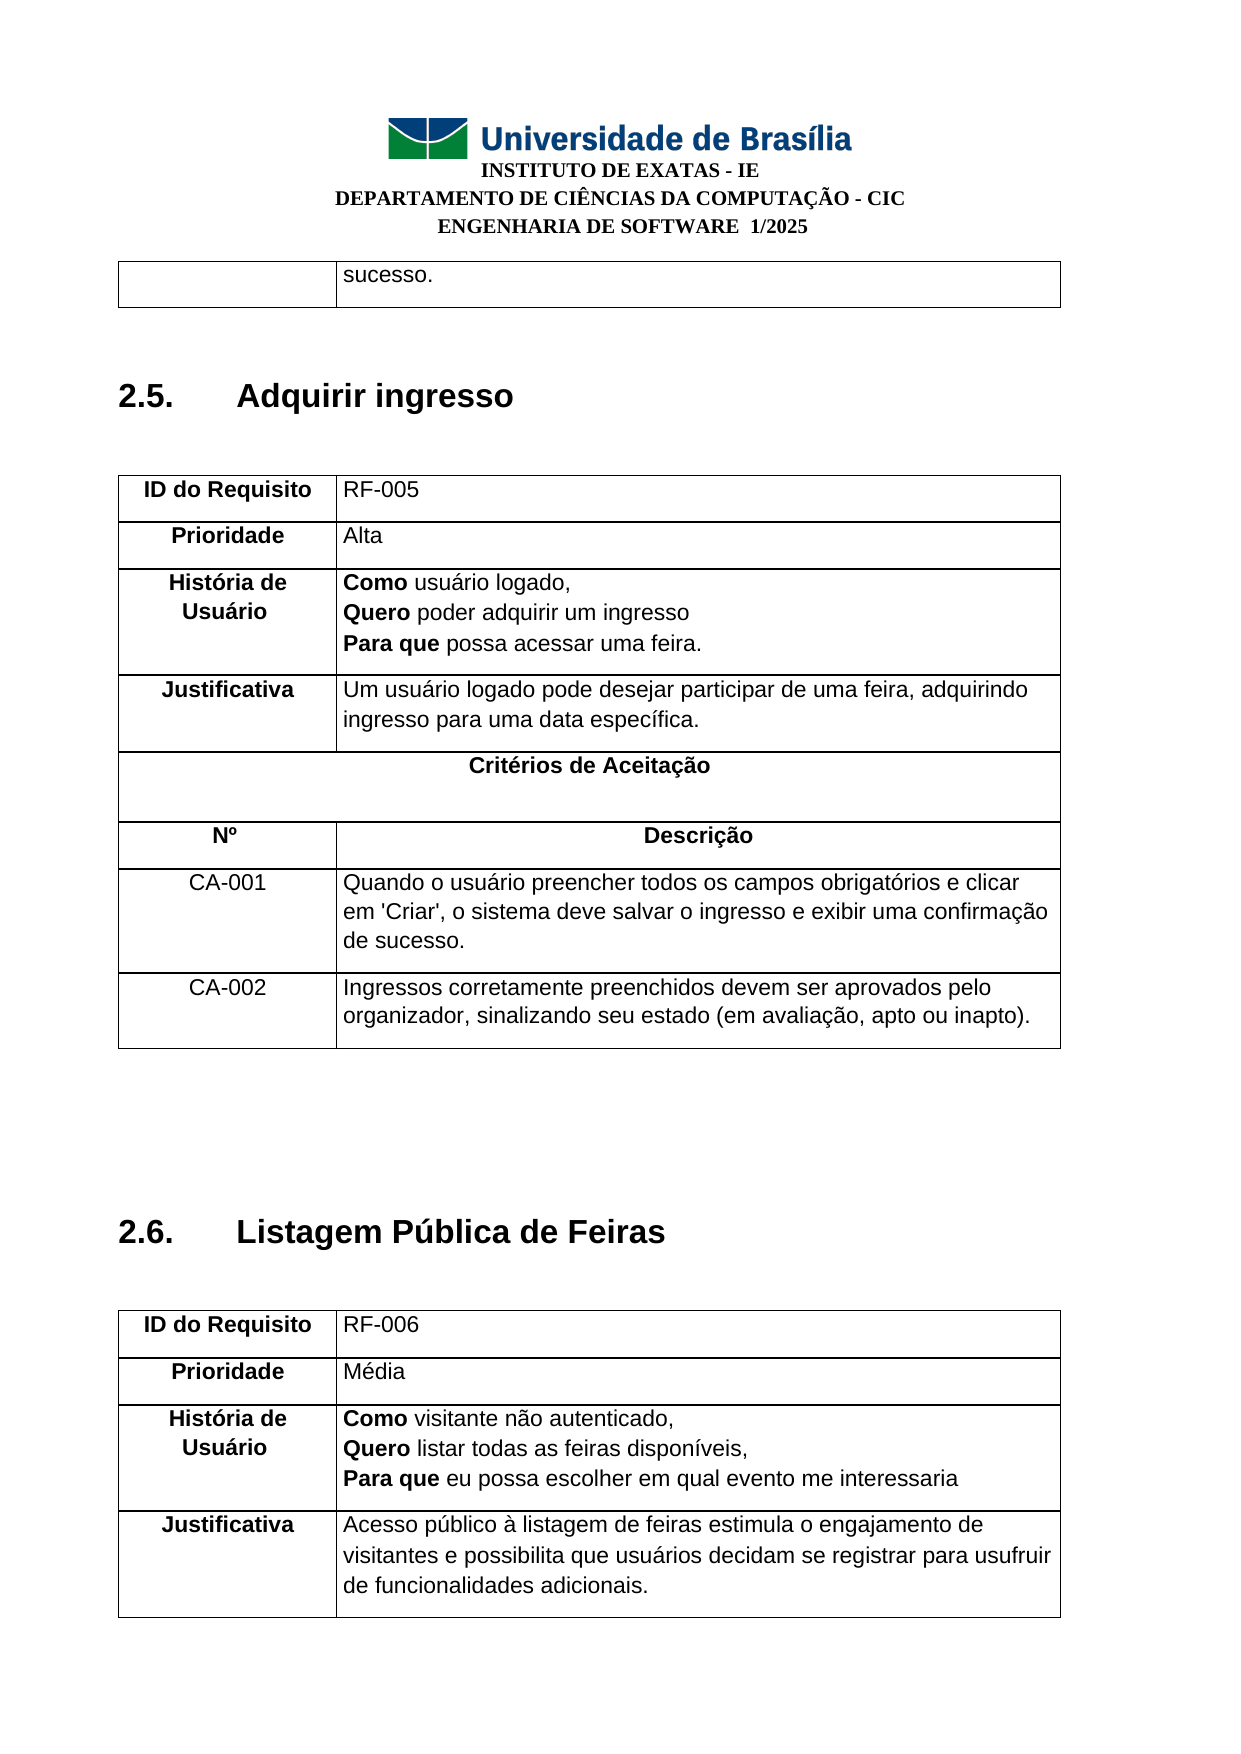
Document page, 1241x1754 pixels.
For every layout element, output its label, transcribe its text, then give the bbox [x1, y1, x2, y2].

table_cell CA-001 [119, 870, 336, 972]
table_cell Alta [337, 523, 1060, 568]
table_cell CA-002 [119, 974, 336, 1048]
table_header ID do Requisito [119, 1311, 336, 1357]
table_cell Prioridade [119, 1359, 336, 1404]
subtitle Listagem Pública de Feiras [118, 1212, 1122, 1251]
picture [388, 118, 852, 159]
table_cell Nº [119, 823, 336, 868]
table_cell Justificativa [119, 676, 336, 751]
table_cell História de Usuário [119, 570, 336, 674]
table_cell Acesso público à listagem de feiras estimula o engajamento de visitantes e possibilita que usuários decidam se registrar para usufruir de funcionalidades adicionais. [337, 1512, 1060, 1617]
table_header RF-006 [337, 1311, 1060, 1357]
table_cell sucesso. [337, 262, 1060, 307]
table_cell Prioridade [119, 523, 336, 568]
table_cell Ingressos corretamente preenchidos devem ser aprovados pelo organizador, sinalizando seu estado (em avaliação, apto ou inapto). [337, 974, 1060, 1048]
table_header RF-005 [337, 476, 1060, 521]
table_cell Como usuário logado, Quero poder adquirir um ingresso Para que possa acessar uma feira. [337, 570, 1060, 674]
subtitle Adquirir ingresso [118, 376, 1122, 415]
table_header ID do Requisito [119, 476, 336, 521]
table_cell Critérios de Aceitação [119, 753, 1060, 821]
table_cell Média [337, 1359, 1060, 1404]
table_cell Descrição [337, 823, 1060, 868]
table_cell Justificativa [119, 1512, 336, 1617]
table_cell Quando o usuário preencher todos os campos obrigatórios e clicar em 'Criar', o sistema deve salvar o ingresso e exibir uma confirmação de sucesso. [337, 870, 1060, 972]
table_cell História de Usuário [119, 1406, 336, 1510]
table_cell Um usuário logado pode desejar participar de uma feira, adquirindo ingresso para uma data específica. [337, 676, 1060, 751]
table_cell [119, 262, 336, 307]
table_cell Como visitante não autenticado, Quero listar todas as feiras disponíveis, Para que eu possa escolher em qual evento me interessaria [337, 1406, 1060, 1510]
